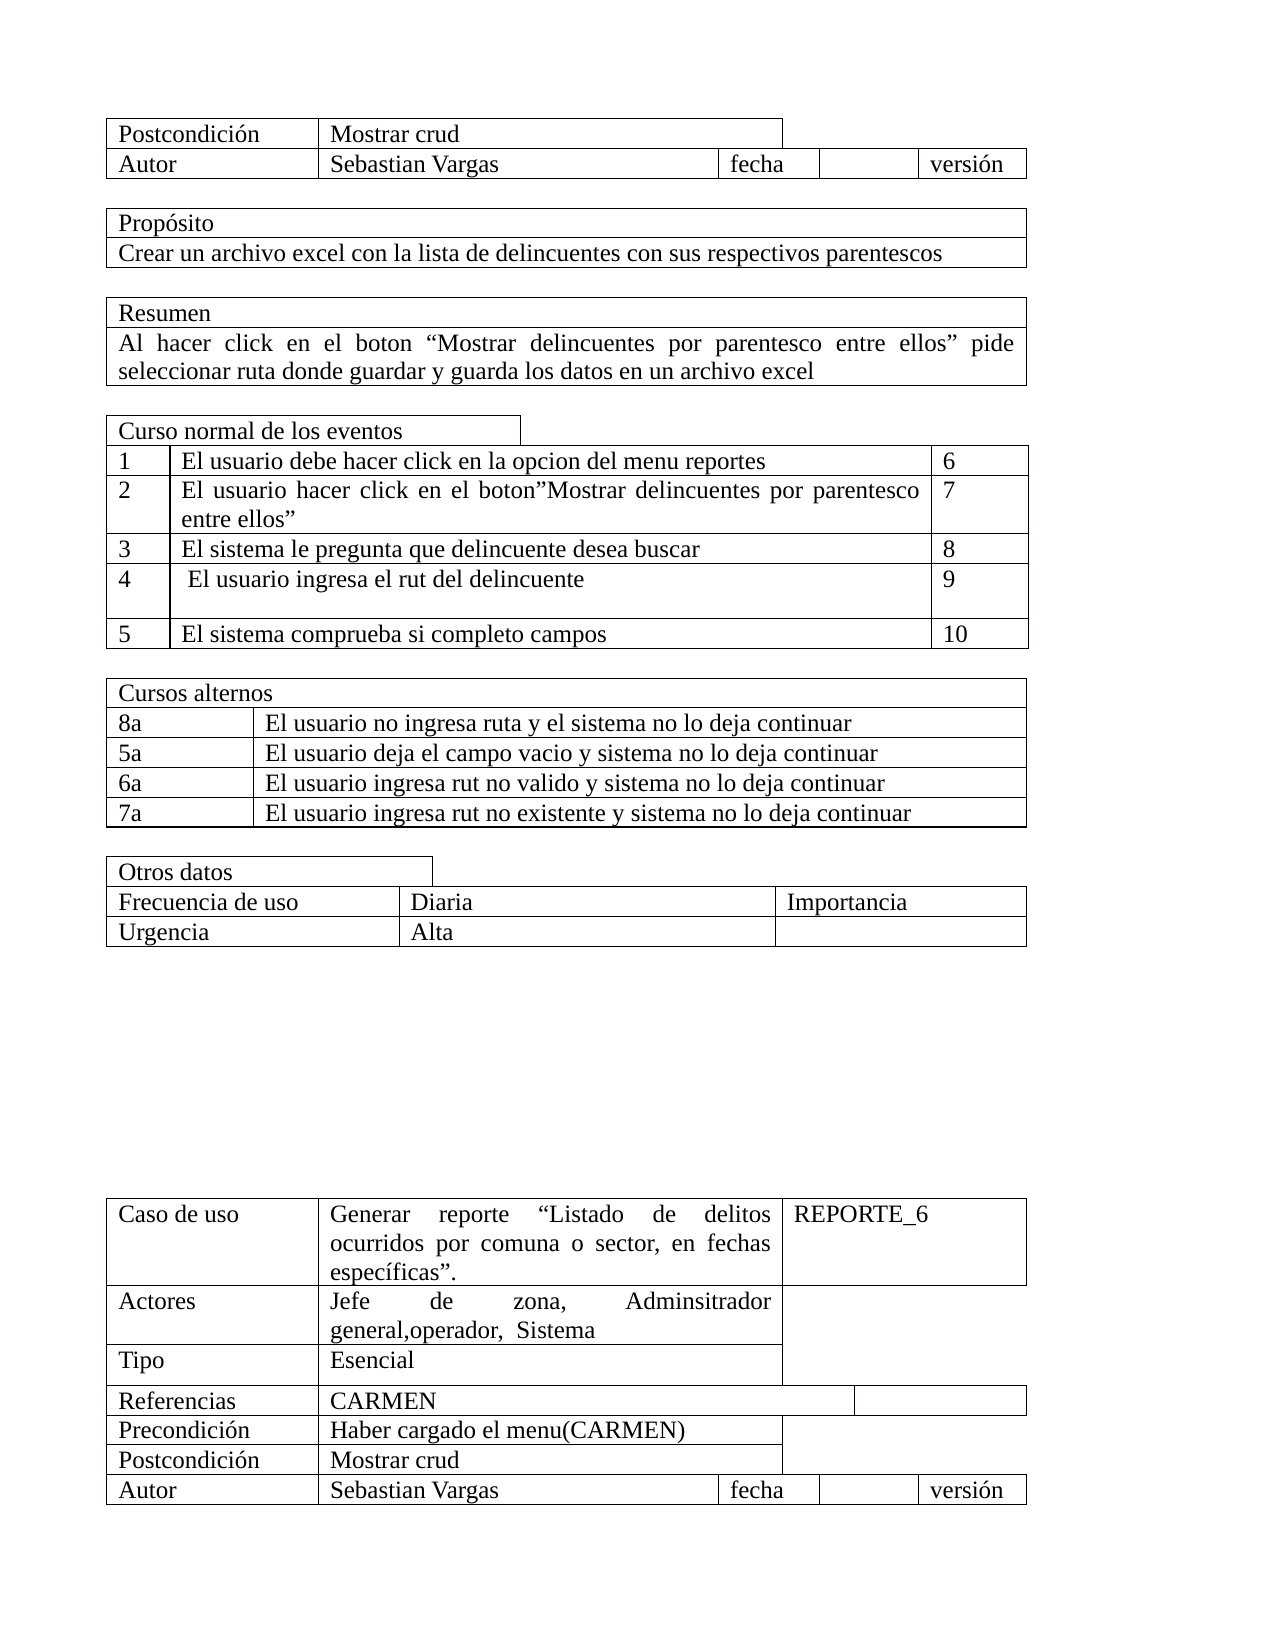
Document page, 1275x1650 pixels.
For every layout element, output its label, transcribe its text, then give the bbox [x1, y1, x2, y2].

table_header Resumen [107, 298, 1026, 327]
table_cell fecha [719, 149, 819, 178]
table_cell Actores [107, 1286, 318, 1344]
table_cell El usuario no ingresa ruta y el sistema no lo deja continuar [254, 708, 1026, 737]
table_header Caso de uso [107, 1199, 318, 1285]
table_cell Jefe de zona, Adminsitrador general,operador, Sistema [319, 1286, 782, 1344]
table_cell [855, 1386, 1026, 1414]
table_cell Diaria [400, 887, 775, 916]
table_cell 8a [107, 708, 253, 737]
table_cell Sebastian Vargas [319, 1475, 718, 1504]
table_cell Al hacer click en el boton “Mostrar delincuentes por parentesco entre ellos” pide seleccionar ruta donde guardar y guarda los datos en un archivo excel [107, 328, 1026, 385]
table_cell 7a [107, 798, 253, 826]
table_cell El sistema le pregunta que delincuente desea buscar [171, 534, 931, 563]
table_cell El usuario deja el campo vacio y sistema no lo deja continuar [254, 738, 1026, 767]
table_cell 5 [107, 619, 169, 648]
table_cell versión [919, 149, 1026, 178]
table_cell 7 [932, 476, 1028, 533]
table_cell 9 [932, 564, 1028, 618]
table_cell Haber cargado el menu(CARMEN) [319, 1416, 782, 1444]
table_header Propósito [107, 209, 1026, 237]
table_cell Precondición [107, 1416, 318, 1444]
table_cell 6a [107, 768, 253, 797]
table_header Curso normal de los eventos [107, 416, 520, 445]
table_cell Alta [400, 917, 775, 946]
table_cell 1 [107, 446, 169, 474]
table_cell Postcondición [107, 119, 318, 148]
table_cell Sebastian Vargas [319, 149, 718, 178]
table_cell El sistema comprueba si completo campos [171, 619, 931, 648]
table_cell Mostrar crud [319, 119, 782, 148]
table_cell Autor [107, 149, 318, 178]
table_cell El usuario ingresa rut no valido y sistema no lo deja continuar [254, 768, 1026, 797]
table_cell 5a [107, 738, 253, 767]
table_cell [820, 1475, 918, 1504]
table_cell versión [919, 1475, 1026, 1504]
table_cell Referencias [107, 1386, 318, 1414]
table_cell Tipo [107, 1345, 318, 1385]
table_cell Postcondición [107, 1445, 318, 1474]
table_cell El usuario ingresa el rut del delincuente [171, 564, 931, 618]
table_cell Urgencia [107, 917, 399, 946]
table_cell fecha [719, 1475, 819, 1504]
table_cell Crear un archivo excel con la lista de delincuentes con sus respectivos parentescos [107, 238, 1026, 267]
table_header Otros datos [107, 857, 432, 886]
table_header Cursos alternos [107, 679, 1026, 707]
table_cell 6 [932, 446, 1028, 474]
table_cell CARMEN [319, 1386, 854, 1414]
table_cell 10 [932, 619, 1028, 648]
table_cell Importancia [776, 887, 1026, 916]
table_cell 3 [107, 534, 169, 563]
table_cell [820, 149, 918, 178]
table_cell El usuario ingresa rut no existente y sistema no lo deja continuar [254, 798, 1026, 826]
table_cell 2 [107, 476, 169, 533]
table_header Generar reporte “Listado de delitos ocurridos por comuna o sector, en fechas específicas”. [319, 1199, 782, 1285]
table_cell [776, 917, 1026, 946]
table_cell Autor [107, 1475, 318, 1504]
table_cell El usuario debe hacer click en la opcion del menu reportes [171, 446, 931, 474]
table_cell Mostrar crud [319, 1445, 782, 1474]
table_cell El usuario hacer click en el boton”Mostrar delincuentes por parentesco entre ellos” [171, 476, 931, 533]
table_cell Frecuencia de uso [107, 887, 399, 916]
table_cell 8 [932, 534, 1028, 563]
table_cell 4 [107, 564, 169, 618]
table_header REPORTE_6 [783, 1199, 1026, 1285]
table_cell Esencial [319, 1345, 782, 1385]
